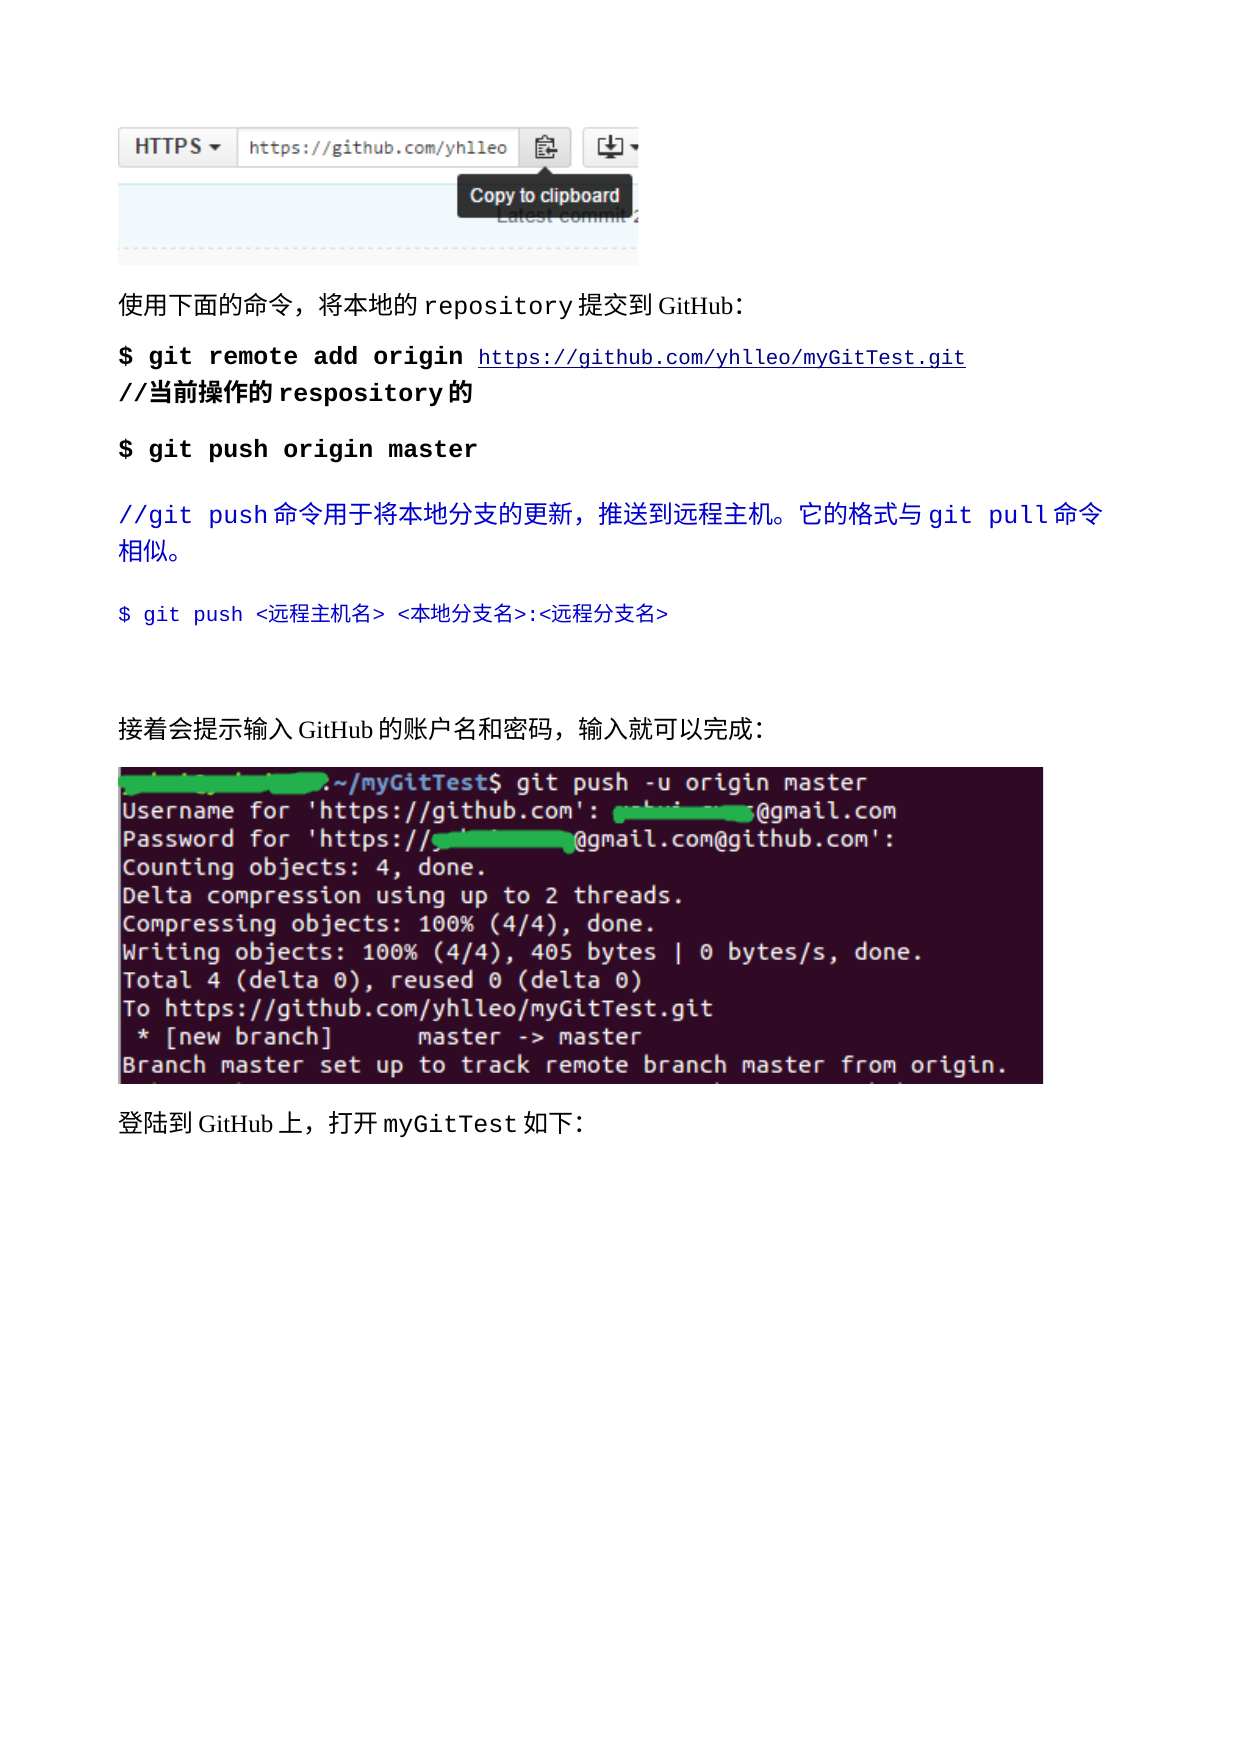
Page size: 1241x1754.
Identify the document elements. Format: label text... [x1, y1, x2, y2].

text $ git remote add origin https://github.com/yhlleo/myGitTest.git [118, 344, 1122, 372]
text 使用下面的命令，将本地的repository提交到GitHub： [118, 285, 1122, 322]
picture [118, 767, 1044, 1084]
text 登陆到GitHub上，打开myGitTest如下： [118, 1104, 1122, 1140]
text $ git push origin master [118, 437, 1122, 465]
text //git push命令用于将本地分支的更新，推送到远程主机。它的格式与git pull命令相似。 [118, 494, 1122, 567]
text $ git push <远程主机名> <本地分支名>:<远程分支名> [118, 597, 1122, 627]
text //当前操作的respository的 [118, 372, 1122, 408]
text 接着会提示输入GitHub的账户名和密码，输入就可以完成： [118, 710, 1122, 746]
picture [118, 118, 639, 265]
